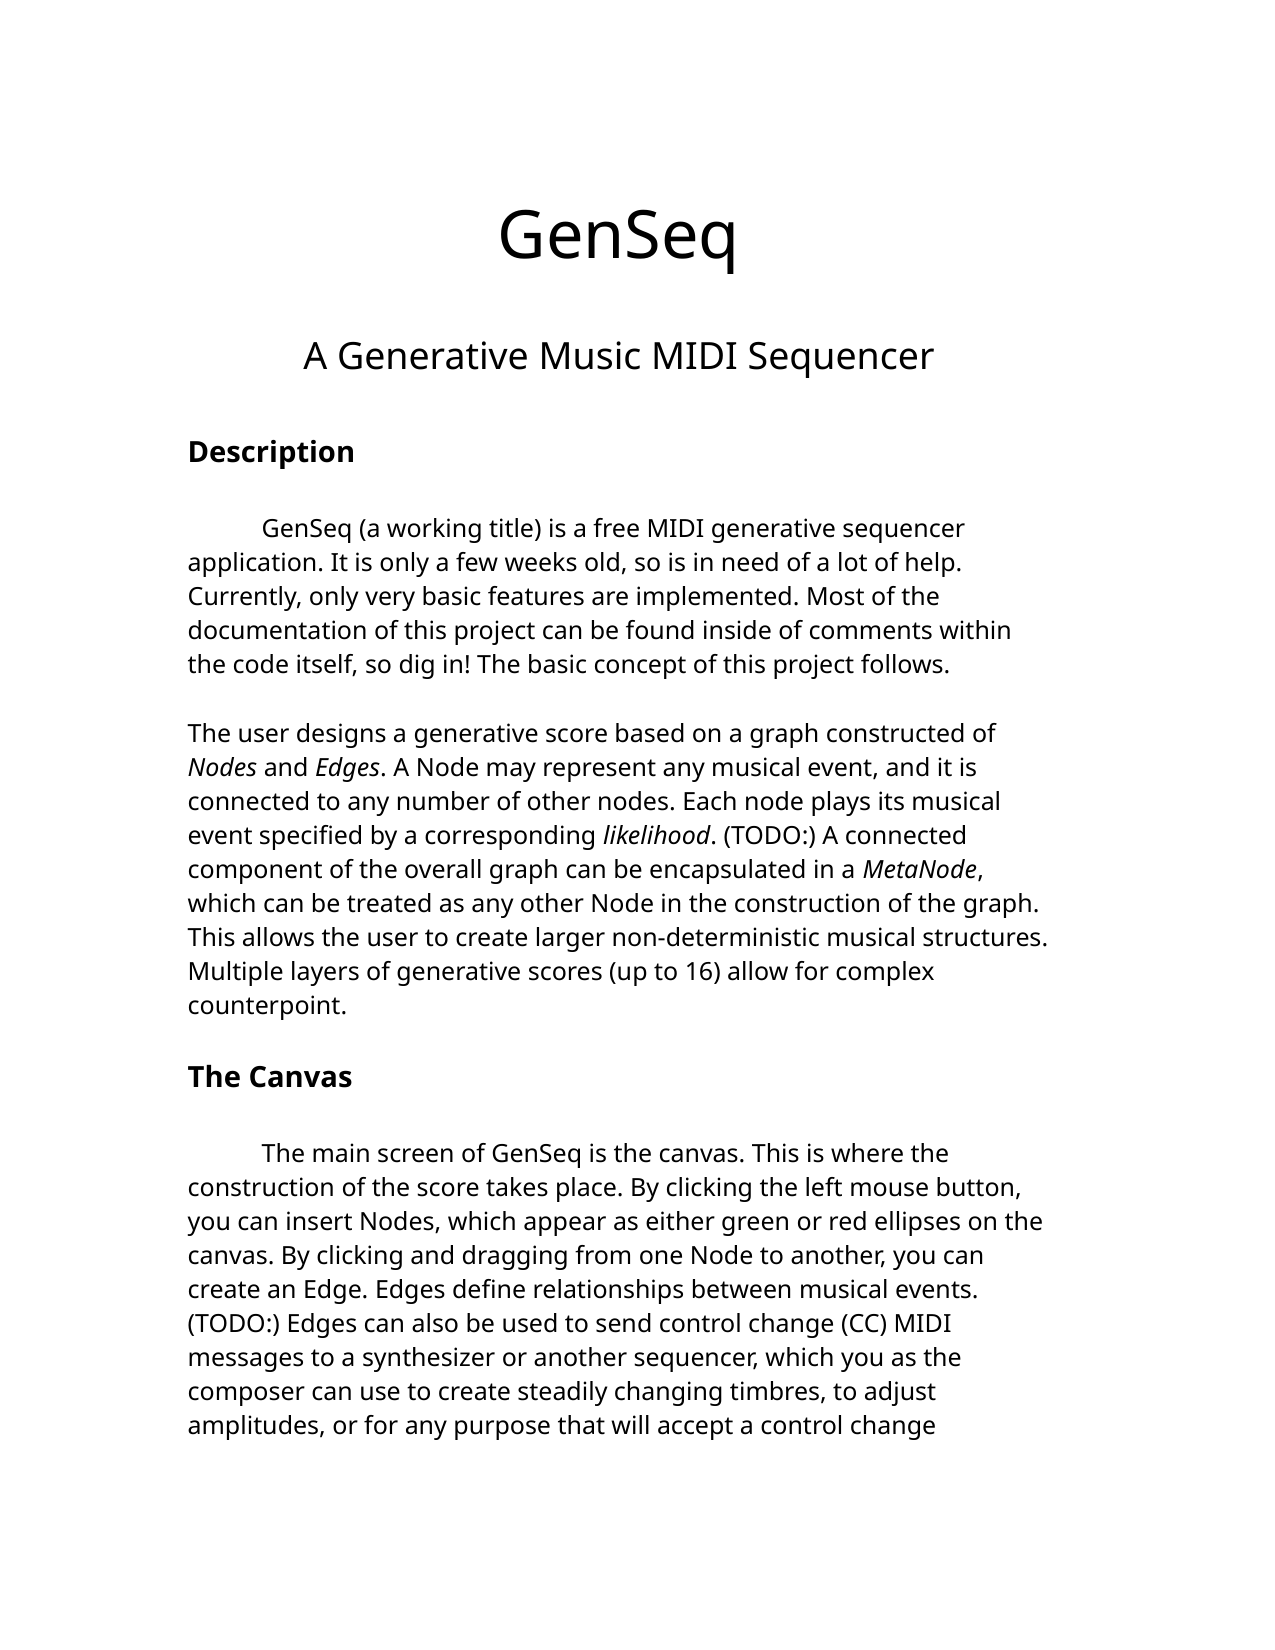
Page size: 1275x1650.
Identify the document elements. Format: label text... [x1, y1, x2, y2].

text A Generative Music MIDI Sequencer [187, 329, 1050, 380]
text GenSeq (a working title) is a free MIDI generative sequencer application. It is only a few weeks old, so is in need of a lot of help. Currently, only very basic features are implemented. Most of the documentation of this project can be found inside of comments within the code itself, so dig in! The basic concept of this project follows. [187, 511, 1050, 681]
text The Canvas [187, 1056, 1050, 1096]
text GenSeq [187, 187, 1050, 278]
text Description [187, 431, 1050, 471]
text The user designs a generative score based on a graph constructed of Nodes and Edges. A Node may represent any musical event, and it is connected to any number of other nodes. Each node plays its musical event specified by a corresponding likelihood. (TODO:) A connected component of the overall graph can be encapsulated in a MetaNode, which can be treated as any other Node in the construction of the graph. This allows the user to create larger non-deterministic musical structures. Multiple layers of generative scores (up to 16) allow for complex counterpoint. [187, 715, 1050, 1022]
text The main screen of GenSeq is the canvas. This is where the construction of the score takes place. By clicking the left mouse button, you can insert Nodes, which appear as either green or red ellipses on the canvas. By clicking and dragging from one Node to another, you can create an Edge. Edges define relationships between musical events. (TODO:) Edges can also be used to send control change (CC) MIDI messages to a synthesizer or another sequencer, which you as the composer can use to create steadily changing timbres, to adjust amplitudes, or for any purpose that will accept a control change [187, 1135, 1050, 1442]
